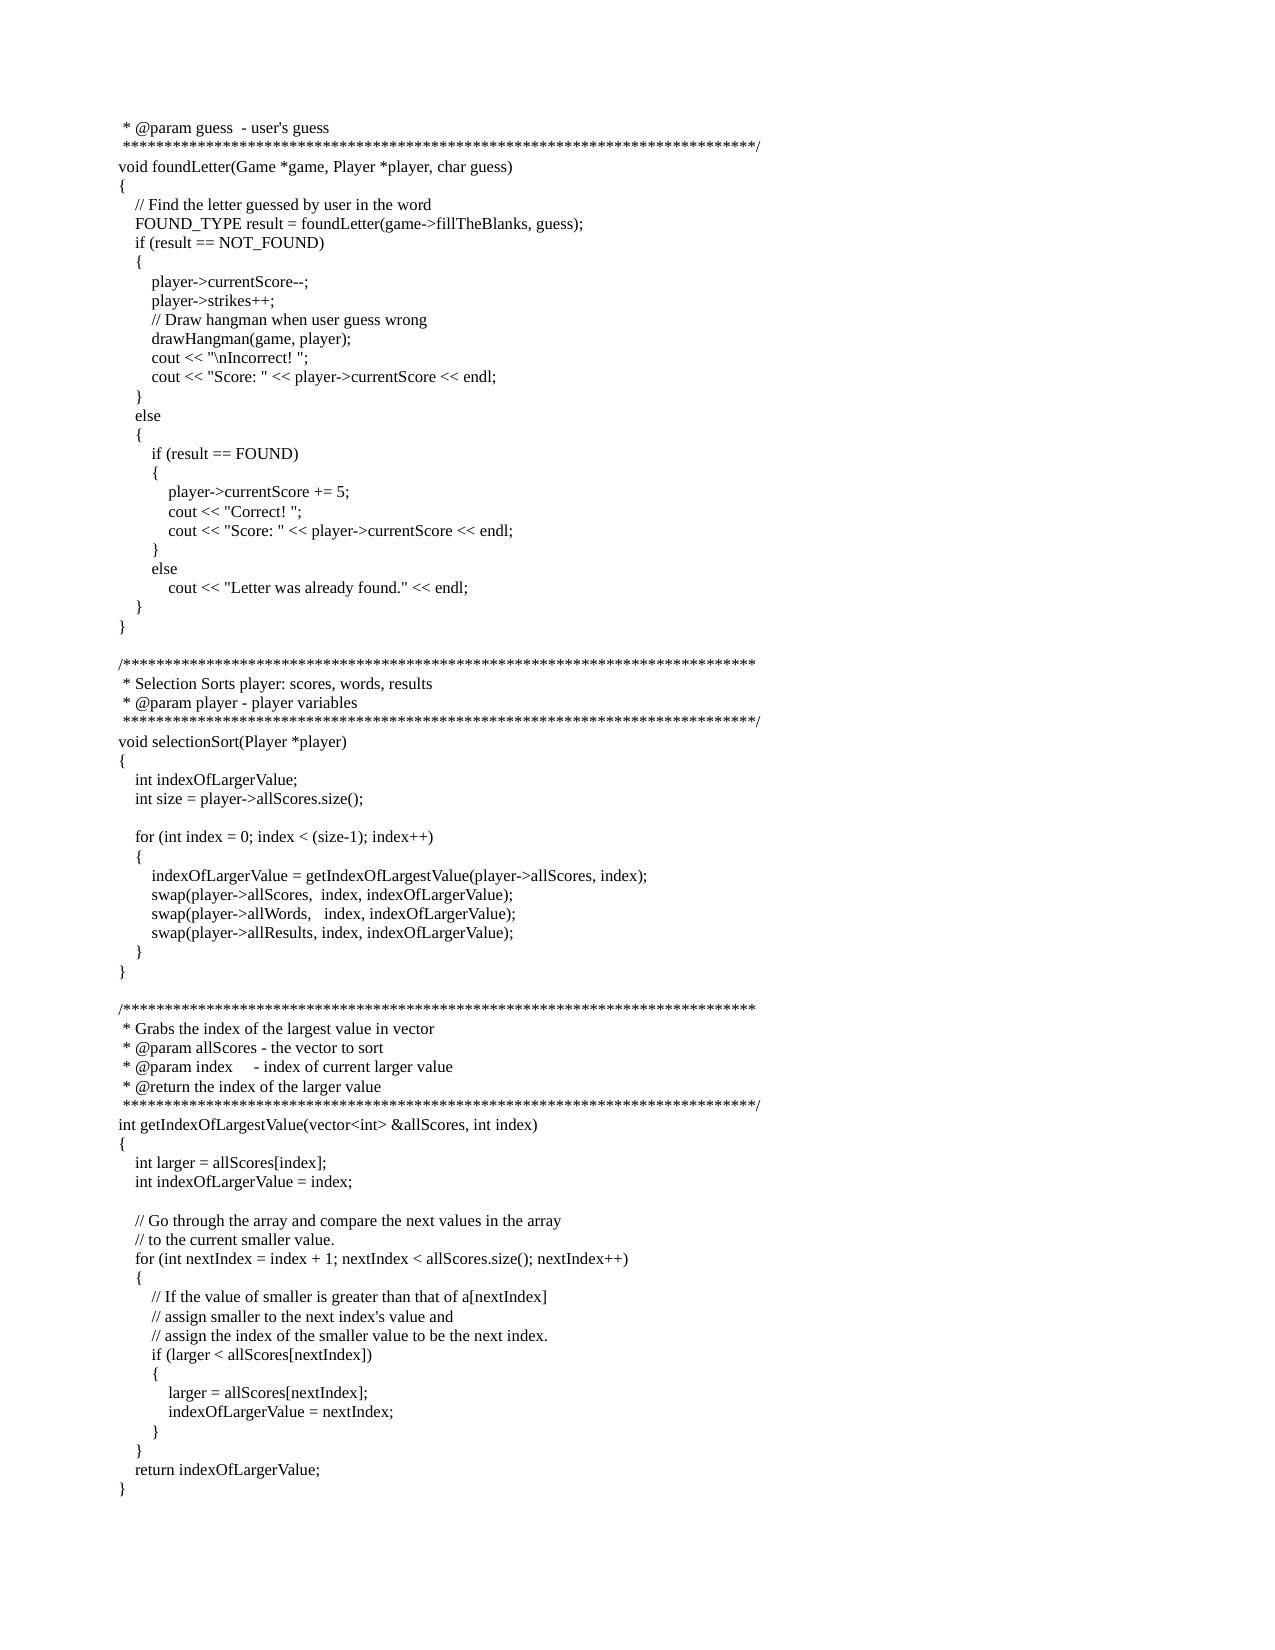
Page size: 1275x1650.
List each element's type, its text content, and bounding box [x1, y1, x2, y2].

text } [118, 942, 1157, 961]
text * @param player - player variables [118, 693, 1157, 712]
text int size = player->allScores.size(); [118, 789, 1157, 808]
text else [118, 406, 1157, 425]
text cout << "Score: " << player->currentScore << endl; [118, 521, 1157, 540]
text } [118, 616, 1157, 636]
text * Selection Sorts player: scores, words, results [118, 674, 1157, 693]
text { [118, 425, 1157, 444]
text for (int index = 0; index < (size-1); index++) [118, 827, 1157, 846]
text } [118, 597, 1157, 616]
text int larger = allScores[index]; [118, 1153, 1157, 1172]
text // If the value of smaller is greater than that of a[nextIndex] [118, 1287, 1157, 1306]
text player->currentScore += 5; [118, 482, 1157, 501]
text else [118, 559, 1157, 578]
text { [118, 176, 1157, 195]
text swap(player->allResults, index, indexOfLargerValue); [118, 923, 1157, 942]
text /**************************************************************************** [118, 655, 1157, 674]
text * @param guess - user's guess [118, 118, 1157, 137]
text larger = allScores[nextIndex]; [118, 1383, 1157, 1402]
text player->currentScore--; [118, 271, 1157, 291]
text for (int nextIndex = index + 1; nextIndex < allScores.size(); nextIndex++) [118, 1249, 1157, 1268]
text void foundLetter(Game *game, Player *player, char guess) [118, 156, 1157, 176]
text * @param index - index of current larger value [118, 1057, 1157, 1076]
text // Find the letter guessed by user in the word [118, 195, 1157, 214]
text if (result == FOUND) [118, 444, 1157, 463]
text * Grabs the index of the largest value in vector [118, 1019, 1157, 1038]
text indexOfLargerValue = nextIndex; [118, 1402, 1157, 1421]
text } [118, 1479, 1157, 1498]
text { [118, 1134, 1157, 1153]
text ****************************************************************************/ [118, 137, 1157, 156]
text int indexOfLargerValue; [118, 770, 1157, 789]
text player->strikes++; [118, 291, 1157, 310]
text cout << "Letter was already found." << endl; [118, 578, 1157, 597]
text { [118, 463, 1157, 482]
text * @return the index of the larger value [118, 1076, 1157, 1096]
text if (larger < allScores[nextIndex]) [118, 1345, 1157, 1364]
text swap(player->allWords, index, indexOfLargerValue); [118, 904, 1157, 923]
text int indexOfLargerValue = index; [118, 1172, 1157, 1191]
text return indexOfLargerValue; [118, 1460, 1157, 1479]
text // Go through the array and compare the next values in the array [118, 1211, 1157, 1230]
text cout << "\nIncorrect! "; [118, 348, 1157, 367]
text swap(player->allScores, index, indexOfLargerValue); [118, 885, 1157, 904]
text { [118, 1364, 1157, 1383]
text } [118, 1421, 1157, 1441]
text } [118, 961, 1157, 981]
text indexOfLargerValue = getIndexOfLargestValue(player->allScores, index); [118, 866, 1157, 885]
text // assign smaller to the next index's value and [118, 1306, 1157, 1326]
text int getIndexOfLargestValue(vector<int> &allScores, int index) [118, 1115, 1157, 1134]
text * @param allScores - the vector to sort [118, 1038, 1157, 1057]
text } [118, 540, 1157, 559]
text // assign the index of the smaller value to be the next index. [118, 1326, 1157, 1345]
text } [118, 386, 1157, 406]
text ****************************************************************************/ [118, 712, 1157, 731]
text } [118, 1441, 1157, 1460]
text FOUND_TYPE result = foundLetter(game->fillTheBlanks, guess); [118, 214, 1157, 233]
text // to the current smaller value. [118, 1230, 1157, 1249]
text void selectionSort(Player *player) [118, 731, 1157, 751]
text cout << "Correct! "; [118, 501, 1157, 521]
text { [118, 751, 1157, 770]
text ****************************************************************************/ [118, 1096, 1157, 1115]
text cout << "Score: " << player->currentScore << endl; [118, 367, 1157, 386]
text /**************************************************************************** [118, 1000, 1157, 1019]
text { [118, 252, 1157, 271]
text if (result == NOT_FOUND) [118, 233, 1157, 252]
text drawHangman(game, player); [118, 329, 1157, 348]
text // Draw hangman when user guess wrong [118, 310, 1157, 329]
text { [118, 846, 1157, 866]
text { [118, 1268, 1157, 1287]
